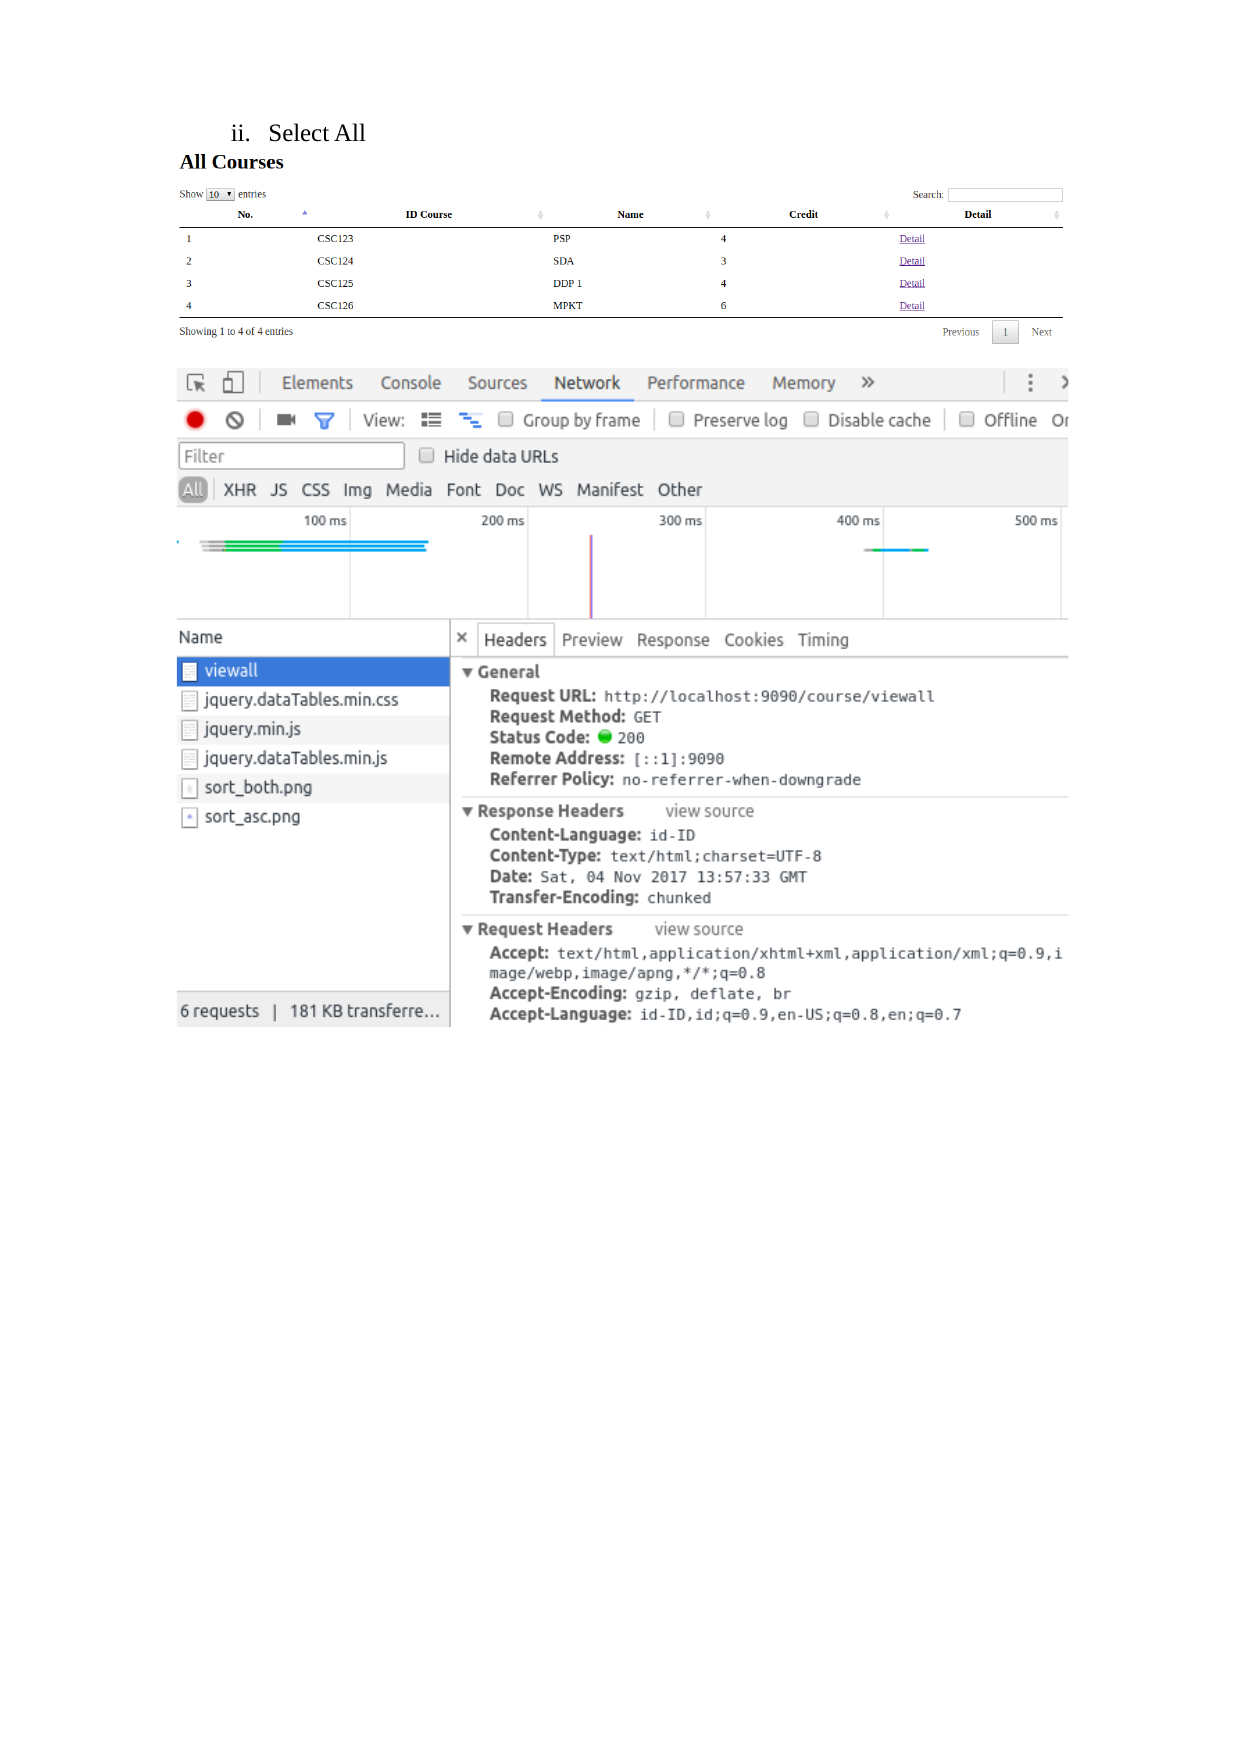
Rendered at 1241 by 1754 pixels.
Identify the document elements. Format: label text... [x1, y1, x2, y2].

picture [174, 146, 1066, 349]
picture [176, 368, 1069, 1027]
list Select All [231, 118, 1122, 147]
